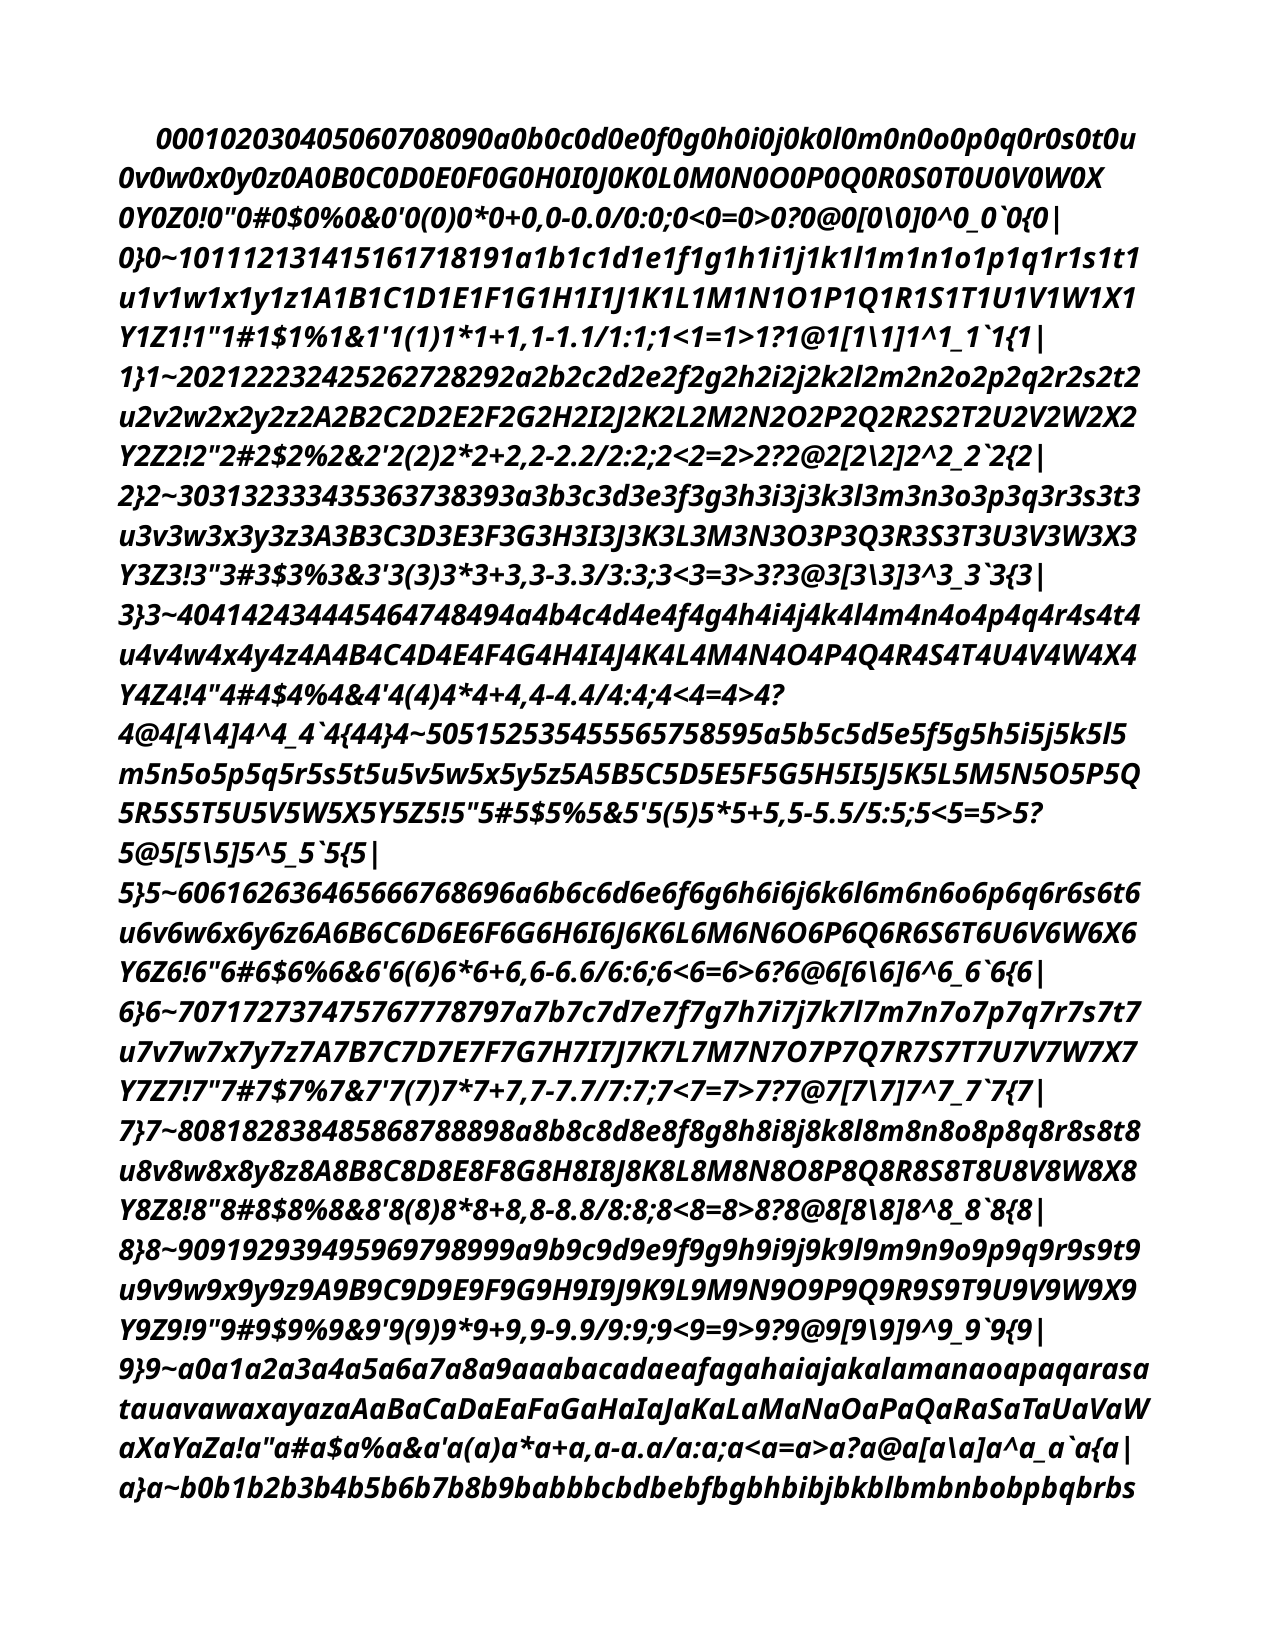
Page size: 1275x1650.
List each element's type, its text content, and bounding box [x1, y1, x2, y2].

text 000102030405060708090a0b0c0d0e0f0g0h0i0j0k0l0m0n0o0p0q0r0s0t0u0v0w0x0y0z0A0B0C0D0E0F0G0H0I0J0K0L0M0N0O0P0Q0R0S0T0U0V0W0X0Y0Z0!0"0#0$0%0&0'0(0)0*0+0,0-0.0/0:0;0<0=0>0?0@0[0\0]0^0_0`0{0|0}0~101112131415161718191a1b1c1d1e1f1g1h1i1j1k1l1m1n1o1p1q1r1s1t1u1v1w1x1y1z1A1B1C1D1E1F1G1H1I1J1K1L1M1N1O1P1Q1R1S1T1U1V1W1X1Y1Z1!1"1#1$1%1&1'1(1)1*1+1,1-1.1/1:1;1<1=1>1?1@1[1\1]1^1_1`1{1|1}1~202122232425262728292a2b2c2d2e2f2g2h2i2j2k2l2m2n2o2p2q2r2s2t2u2v2w2x2y2z2A2B2C2D2E2F2G2H2I2J2K2L2M2N2O2P2Q2R2S2T2U2V2W2X2Y2Z2!2"2#2$2%2&2'2(2)2*2+2,2-2.2/2:2;2<2=2>2?2@2[2\2]2^2_2`2{2|2}2~303132333435363738393a3b3c3d3e3f3g3h3i3j3k3l3m3n3o3p3q3r3s3t3u3v3w3x3y3z3A3B3C3D3E3F3G3H3I3J3K3L3M3N3O3P3Q3R3S3T3U3V3W3X3Y3Z3!3"3#3$3%3&3'3(3)3*3+3,3-3.3/3:3;3<3=3>3?3@3[3\3]3^3_3`3{3|3}3~404142434445464748494a4b4c4d4e4f4g4h4i4j4k4l4m4n4o4p4q4r4s4t4u4v4w4x4y4z4A4B4C4D4E4F4G4H4I4J4K4L4M4N4O4P4Q4R4S4T4U4V4W4X4Y4Z4!4"4#4$4%4&4'4(4)4*4+4,4-4.4/4:4;4<4=4>4?4@4[4\4]4^4_4`4{44}4~505152535455565758595a5b5c5d5e5f5g5h5i5j5k5l5m5n5o5p5q5r5s5t5u5v5w5x5y5z5A5B5C5D5E5F5G5H5I5J5K5L5M5N5O5P5Q5R5S5T5U5V5W5X5Y5Z5!5"5#5$5%5&5'5(5)5*5+5,5-5.5/5:5;5<5=5>5?5@5[5\5]5^5_5`5{5|5}5~606162636465666768696a6b6c6d6e6f6g6h6i6j6k6l6m6n6o6p6q6r6s6t6u6v6w6x6y6z6A6B6C6D6E6F6G6H6I6J6K6L6M6N6O6P6Q6R6S6T6U6V6W6X6Y6Z6!6"6#6$6%6&6'6(6)6*6+6,6-6.6/6:6;6<6=6>6?6@6[6\6]6^6_6`6{6|6}6~707172737475767778797a7b7c7d7e7f7g7h7i7j7k7l7m7n7o7p7q7r7s7t7u7v7w7x7y7z7A7B7C7D7E7F7G7H7I7J7K7L7M7N7O7P7Q7R7S7T7U7V7W7X7Y7Z7!7"7#7$7%7&7'7(7)7*7+7,7-7.7/7:7;7<7=7>7?7@7[7\7]7^7_7`7{7|7}7~808182838485868788898a8b8c8d8e8f8g8h8i8j8k8l8m8n8o8p8q8r8s8t8u8v8w8x8y8z8A8B8C8D8E8F8G8H8I8J8K8L8M8N8O8P8Q8R8S8T8U8V8W8X8Y8Z8!8"8#8$8%8&8'8(8)8*8+8,8-8.8/8:8;8<8=8>8?8@8[8\8]8^8_8`8{8|8}8~909192939495969798999a9b9c9d9e9f9g9h9i9j9k9l9m9n9o9p9q9r9s9t9u9v9w9x9y9z9A9B9C9D9E9F9G9H9I9J9K9L9M9N9O9P9Q9R9S9T9U9V9W9X9Y9Z9!9"9#9$9%9&9'9(9)9*9+9,9-9.9/9:9;9<9=9>9?9@9[9\9]9^9_9`9{9|9}9~a0a1a2a3a4a5a6a7a8a9aaabacadaeafagahaiajakalamanaoapaqarasatauavawaxayazaAaBaCaDaEaFaGaHaIaJaKaLaMaNaOaPaQaRaSaTaUaVaWaXaYaZa!a"a#a$a%a&a'a(a)a*a+a,a-a.a/a:a;a<a=a>a?a@a[a\a]a^a_a`a{a|a}a~b0b1b2b3b4b5b6b7b8b9babbbcbdbebfbgbhbibjbkblbmbnbobpbqbrbs [118, 118, 1157, 1507]
